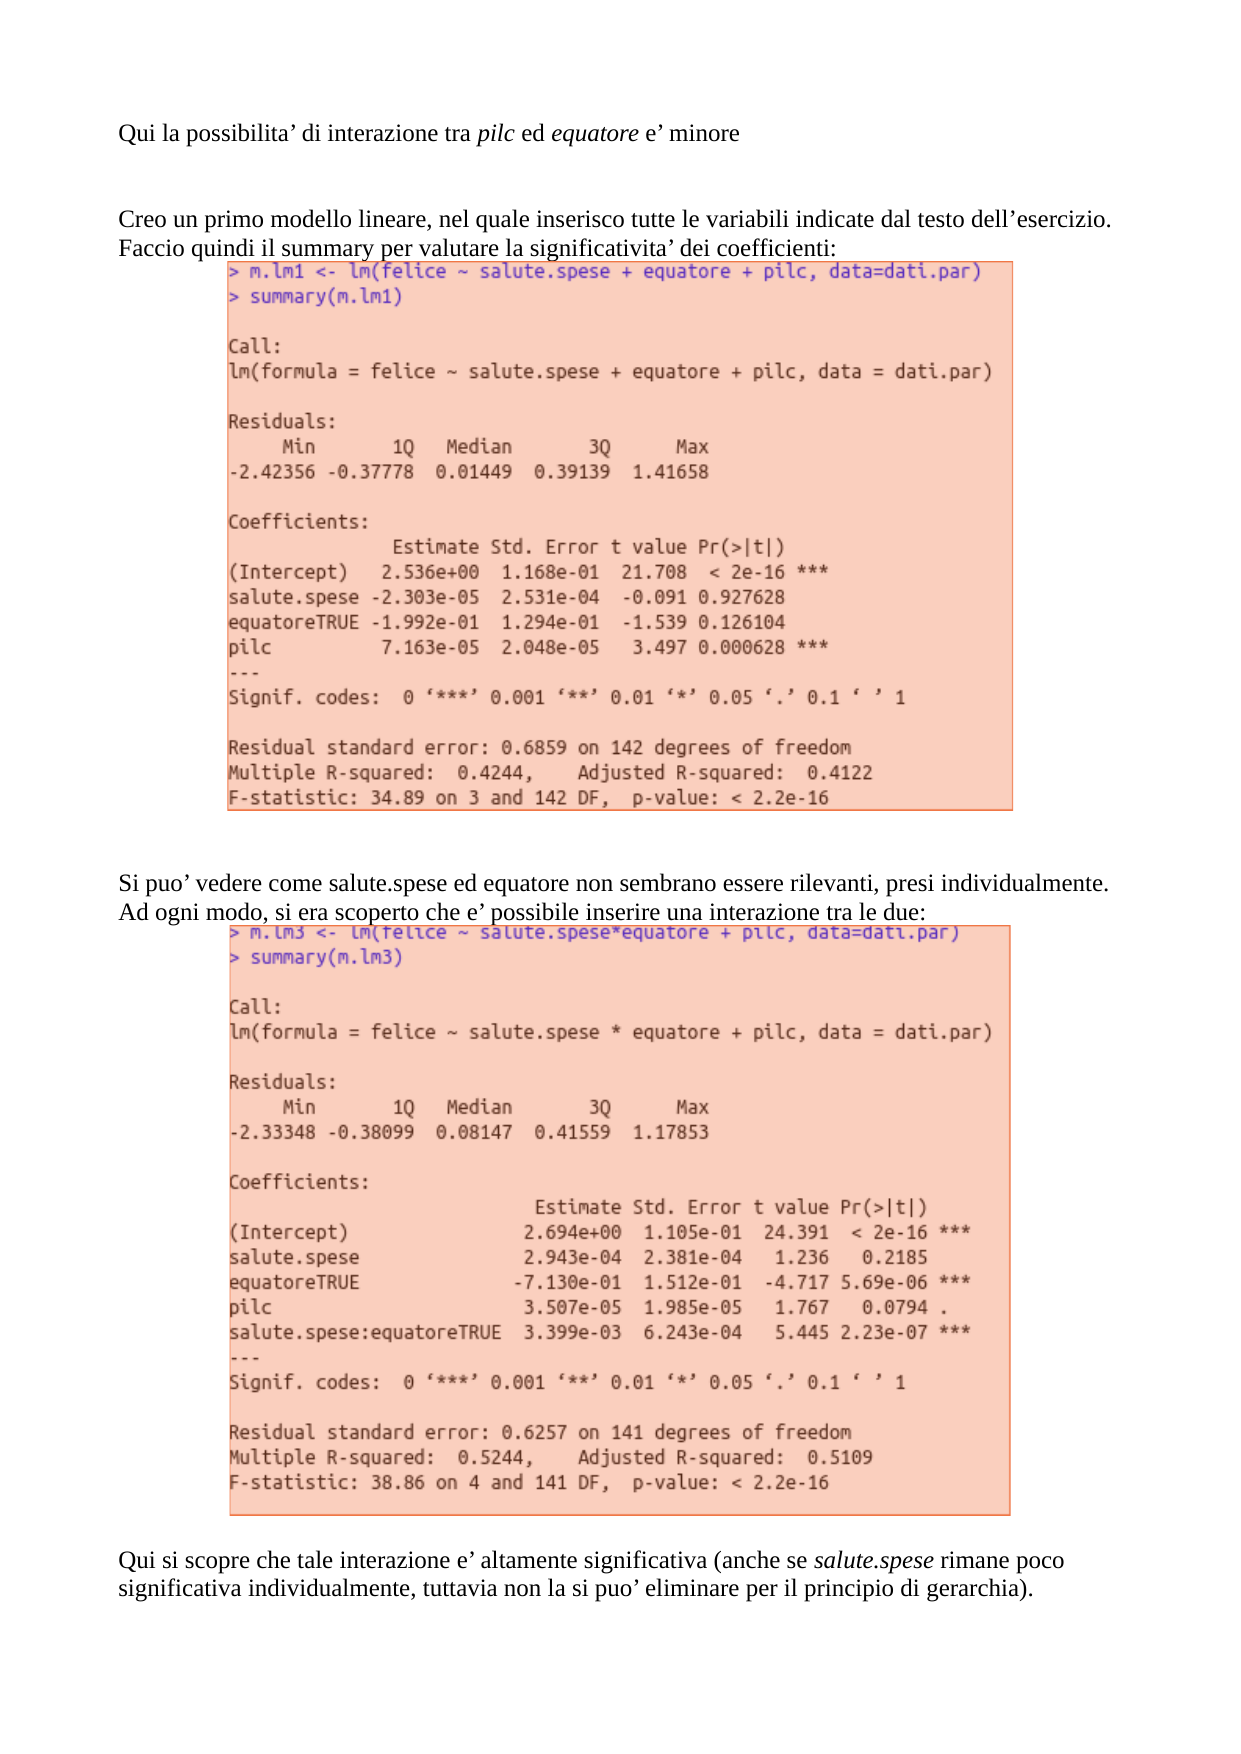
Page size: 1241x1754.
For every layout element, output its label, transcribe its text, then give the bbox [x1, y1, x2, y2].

picture [227, 261, 1014, 811]
text Qui si scopre che tale interazione e’ altamente significativa (anche se salute.spese rimane poco significativa individualmente, tuttavia non la si puo’ eliminare per il principio di gerarchia). [118, 1545, 1122, 1602]
text Qui la possibilita’ di interazione tra pilc ed equatore e’ minore [118, 118, 1122, 147]
text Creo un primo modello lineare, nel quale inserisco tutte le variabili indicate dal testo dell’esercizio. Faccio quindi il summary per valutare la significativita’ dei coefficienti: [118, 204, 1122, 262]
text Si puo’ vedere come salute.spese ed equatore non sembrano essere rilevanti, presi individualmente. Ad ogni modo, si era scoperto che e’ possibile inserire una interazione tra le due: [118, 868, 1122, 925]
picture [229, 925, 1011, 1516]
